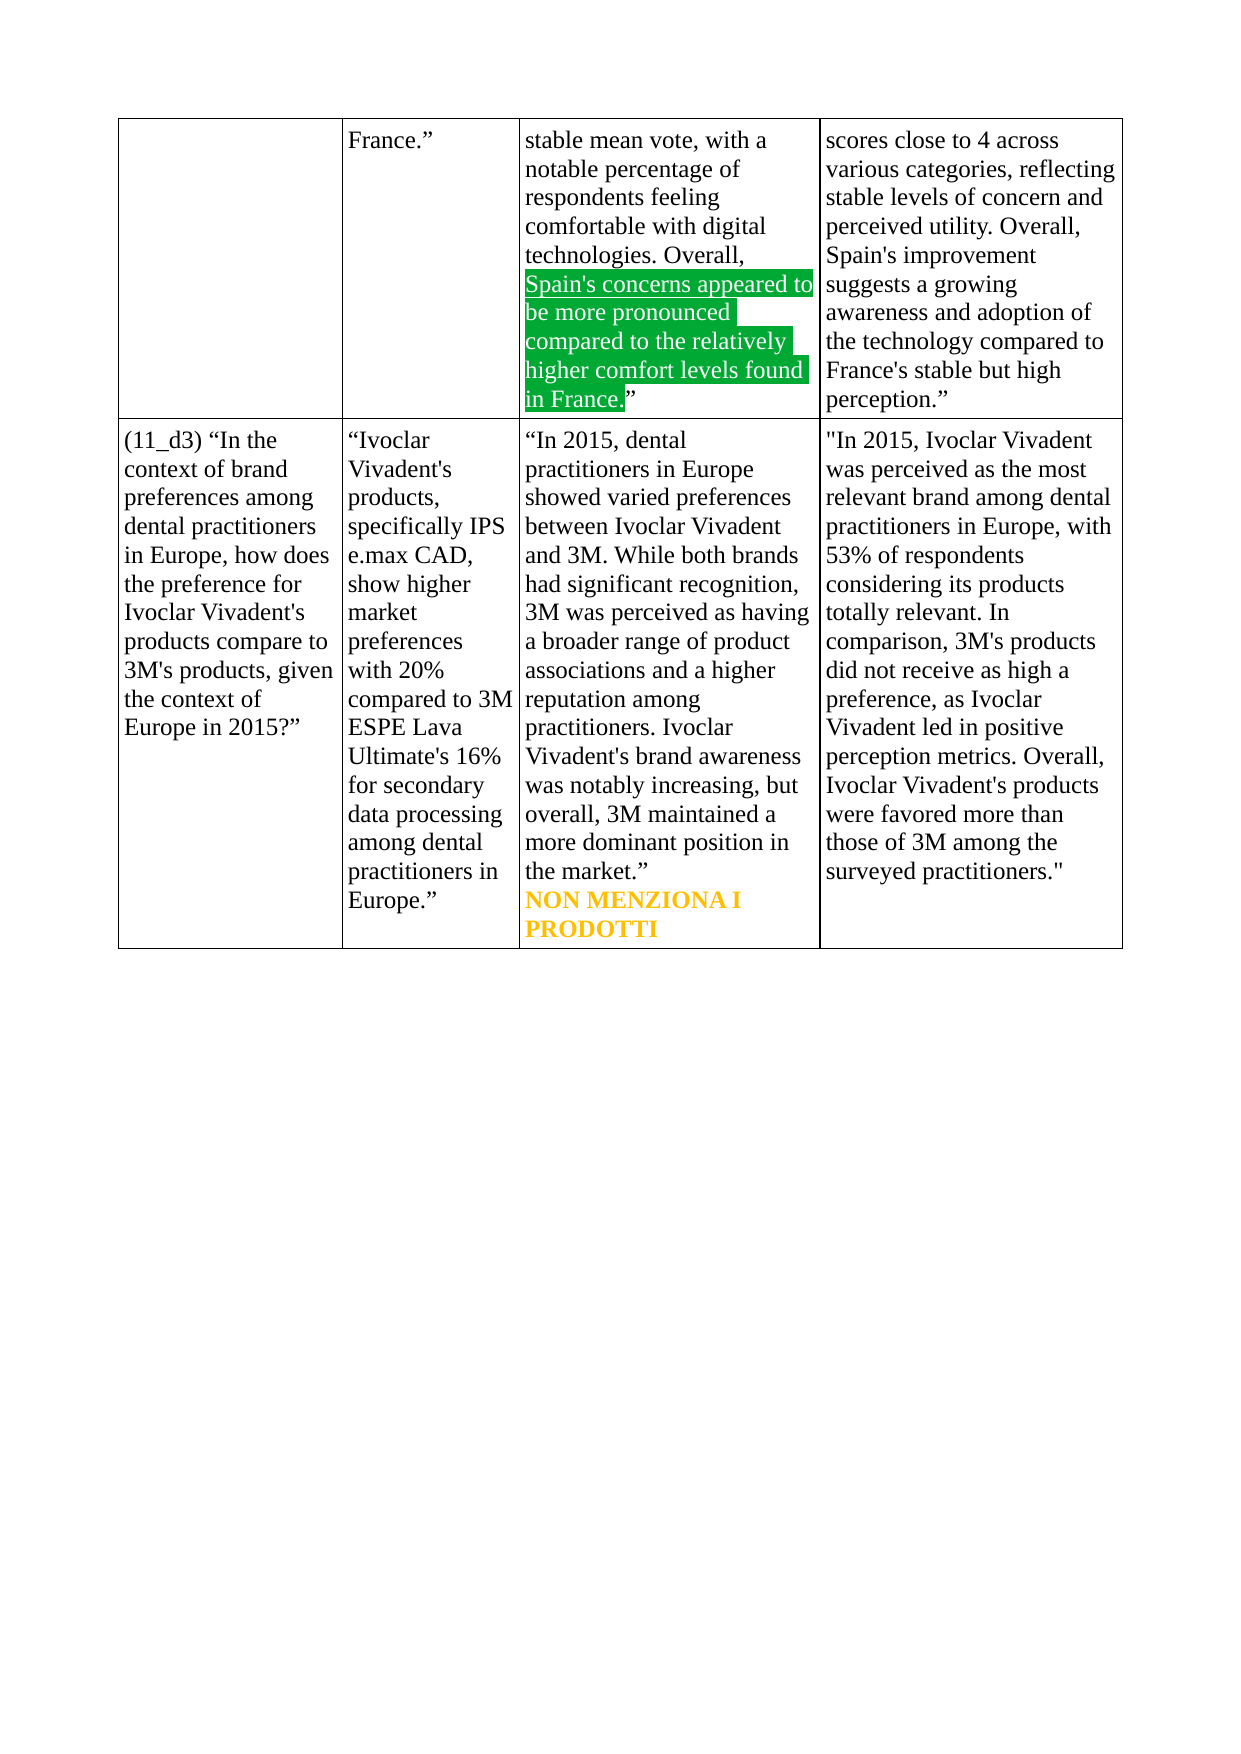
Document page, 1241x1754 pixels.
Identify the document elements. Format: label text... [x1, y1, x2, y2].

table_cell scores close to 4 across various categories, reflecting stable levels of concern and perceived utility. Overall, Spain's improvement suggests a growing awareness and adoption of the technology compared to France's stable but high perception.” [821, 119, 1122, 418]
table_cell “Ivoclar Vivadent's products, specifically IPS e.max CAD, show higher market preferences with 20% compared to 3M ESPE Lava Ultimate's 16% for secondary data processing among dental practitioners in Europe.” [343, 419, 519, 948]
table_cell "In 2015, Ivoclar Vivadent was perceived as the most relevant brand among dental practitioners in Europe, with 53% of respondents considering its products totally relevant. In comparison, 3M's products did not receive as high a preference, as Ivoclar Vivadent led in positive perception metrics. Overall, Ivoclar Vivadent's products were favored more than those of 3M among the surveyed practitioners." [821, 419, 1122, 948]
table_cell stable mean vote, with a notable percentage of respondents feeling comfortable with digital technologies. Overall, Spain's concerns appeared to be more pronounced compared to the relatively higher comfort levels found in France.” [520, 119, 819, 418]
table_cell (11_d3) “In the context of brand preferences among dental practitioners in Europe, how does the preference for Ivoclar Vivadent's products compare to 3M's products, given the context of Europe in 2015?” [119, 419, 342, 948]
table_cell France.” [343, 119, 519, 418]
table_cell “In 2015, dental practitioners in Europe showed varied preferences between Ivoclar Vivadent and 3M. While both brands had significant recognition, 3M was perceived as having a broader range of product associations and a higher reputation among practitioners. Ivoclar Vivadent's brand awareness was notably increasing, but overall, 3M maintained a more dominant position in the market.” NON MENZIONA I PRODOTTI [520, 419, 819, 948]
table_cell [119, 119, 342, 418]
